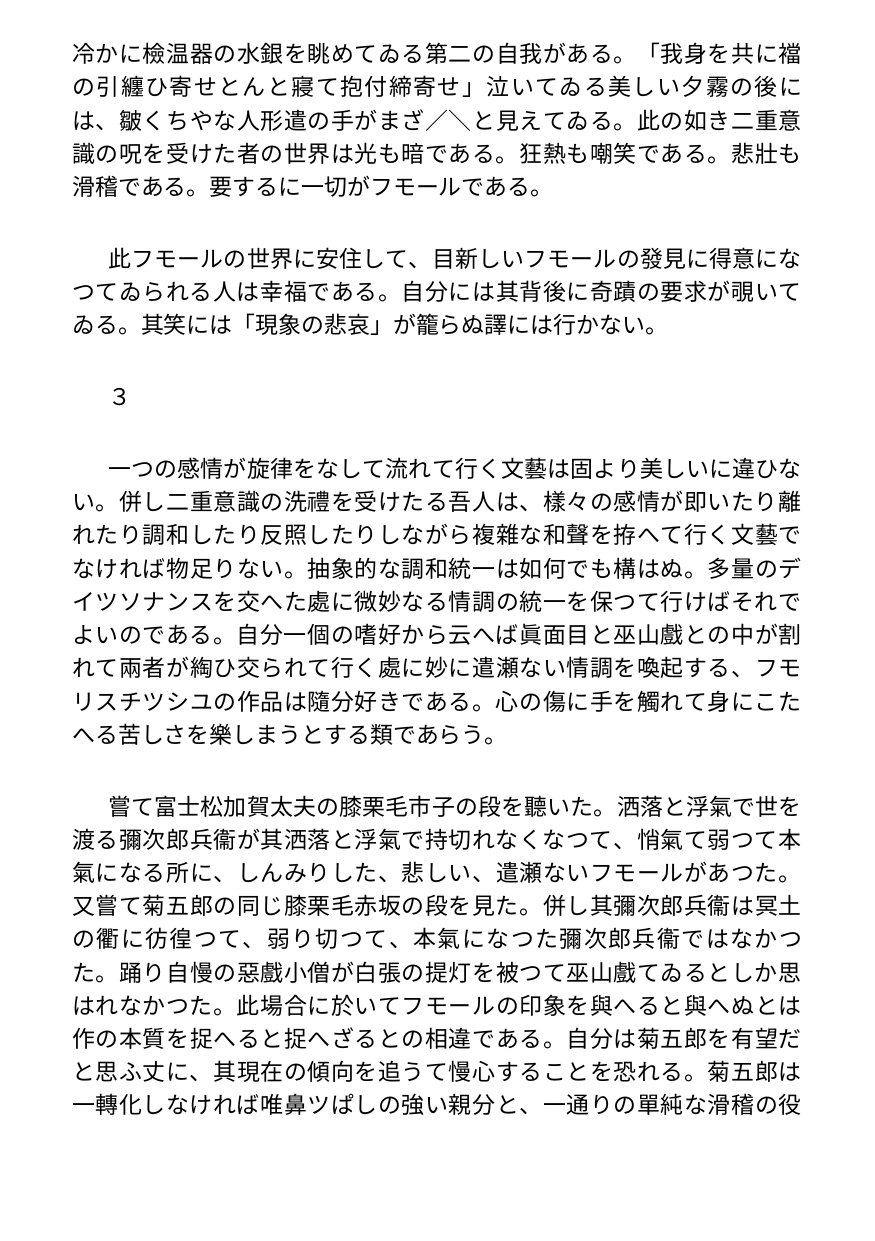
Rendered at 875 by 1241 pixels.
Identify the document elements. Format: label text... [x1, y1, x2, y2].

text 冷かに檢温器の水銀を眺めてゐる第二の自我がある。「我身を共に襠の引纏ひ寄せとんと寢て抱付締寄せ」泣いてゐる美しい夕霧の後には、皺くちやな人形遣の手がまざ／＼と見えてゐる。此の如き二重意識の呪を受けた者の世界は光も暗である。狂熱も嘲笑である。悲壯も滑稽である。要するに一切がフモールである。 [72, 36, 802, 202]
text 此フモールの世界に安住して、目新しいフモールの發見に得意になつてゐられる人は幸福である。自分には其背後に奇蹟の要求が覗いてゐる。其笑には「現象の悲哀」が籠らぬ譯には行かない。 [72, 241, 802, 340]
text ３ [72, 379, 802, 412]
text 一つの感情が旋律をなして流れて行く文藝は固より美しいに違ひない。併し二重意識の洗禮を受けたる吾人は、樣々の感情が即いたり離れたり調和したり反照したりしながら複雜な和聲を拵へて行く文藝でなければ物足りない。抽象的な調和統一は如何でも構はぬ。多量のデイツソナンスを交へた處に微妙なる情調の統一を保つて行けばそれでよいのである。自分一個の嗜好から云へば眞面目と巫山戲との中が割れて兩者が綯ひ交られて行く處に妙に遣瀬ない情調を喚起する、フモリスチツシユの作品は隨分好きである。心の傷に手を觸れて身にこたへる苦しさを樂しまうとする類であらう。 [72, 451, 802, 750]
text 嘗て富士松加賀太夫の膝栗毛市子の段を聽いた。洒落と浮氣で世を渡る彌次郎兵衞が其洒落と浮氣で持切れなくなつて、悄氣て弱つて本氣になる所に、しんみりした、悲しい、遣瀬ないフモールがあつた。又嘗て菊五郎の同じ膝栗毛赤坂の段を見た。併し其彌次郎兵衞は冥土の衢に彷徨つて、弱り切つて、本氣になつた彌次郎兵衞ではなかつた。踊り自慢の惡戲小僧が白張の提灯を被つて巫山戲てゐるとしか思はれなかつた。此場合に於いてフモールの印象を與へると與へぬとは作の本質を捉へると捉へざるとの相違である。自分は菊五郎を有望だと思ふ丈に、其現在の傾向を追うて慢心することを恐れる。菊五郎は一轉化しなければ唯鼻ツぱしの強い親分と、一通りの單純な滑稽の役 [72, 788, 802, 1121]
